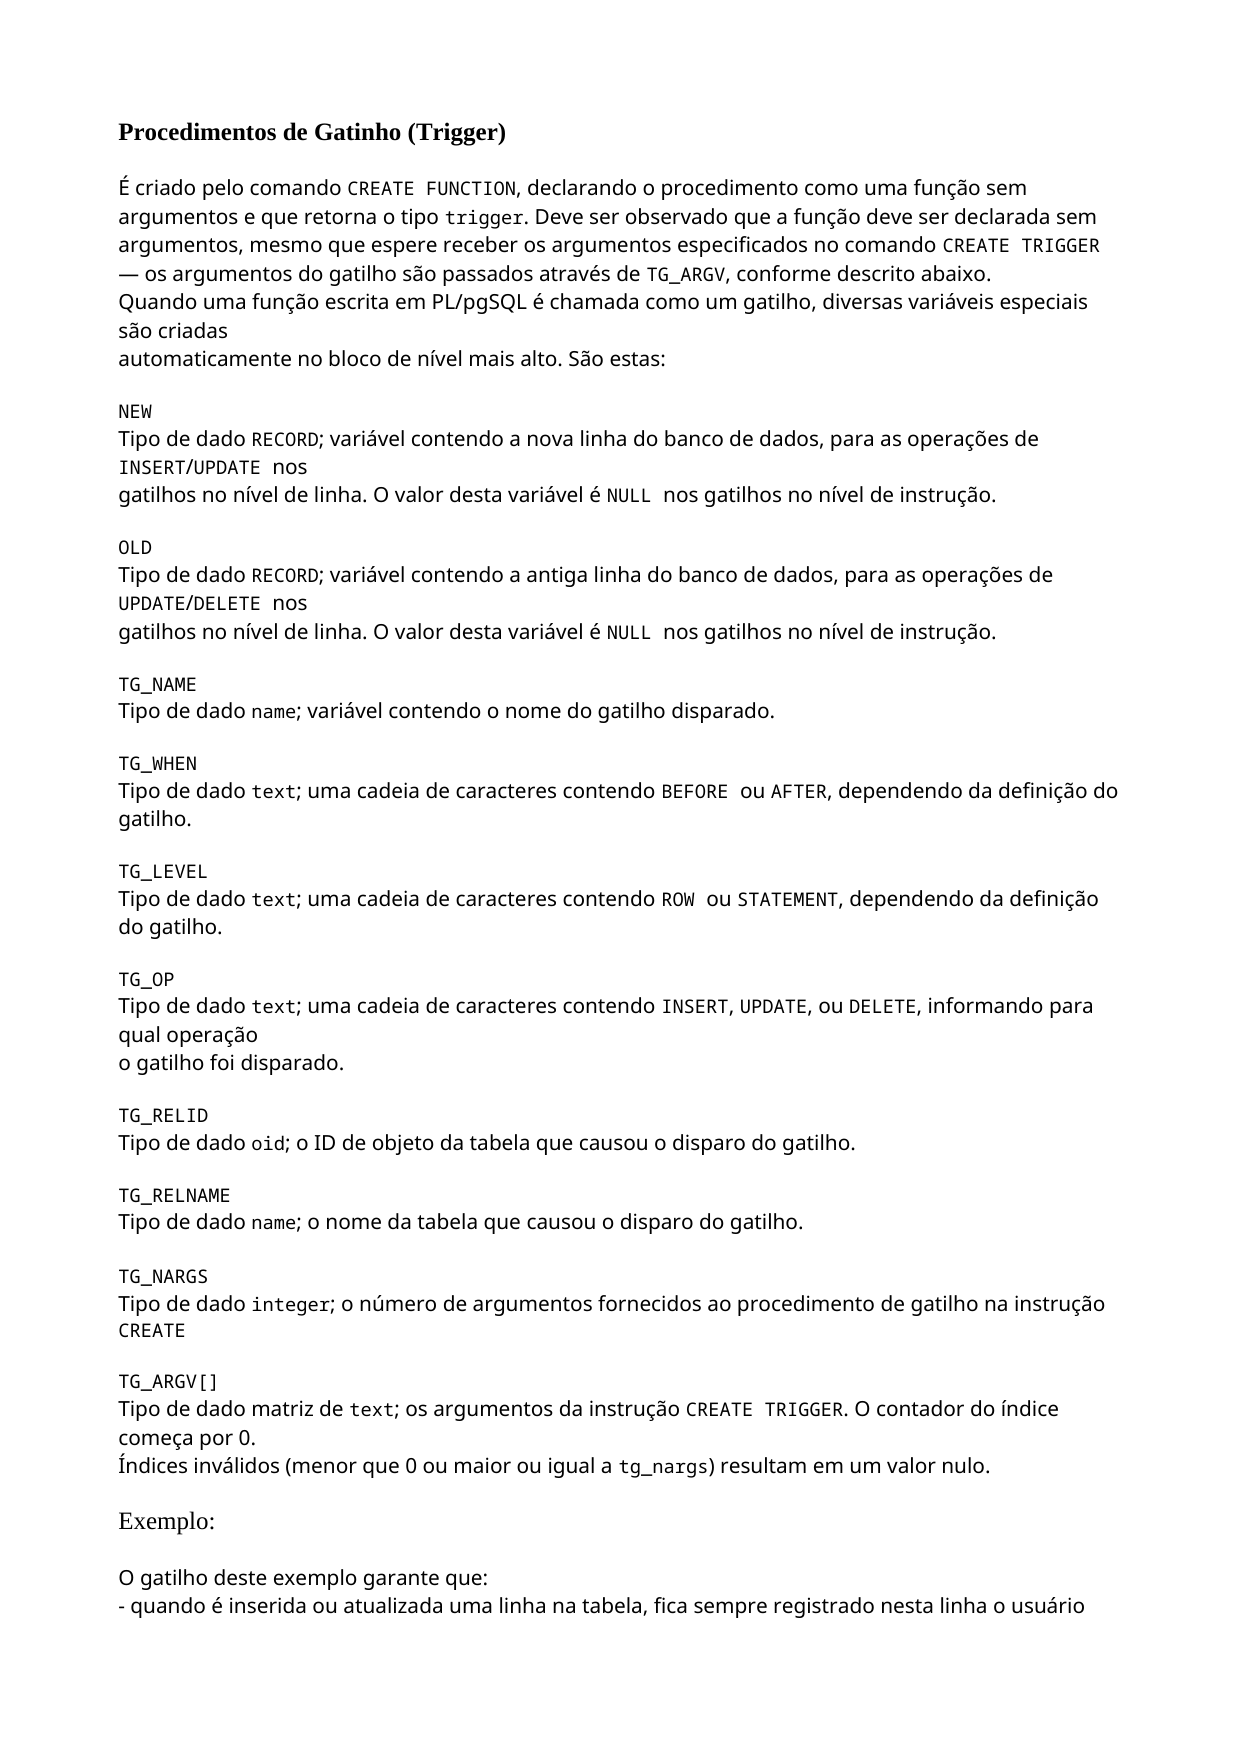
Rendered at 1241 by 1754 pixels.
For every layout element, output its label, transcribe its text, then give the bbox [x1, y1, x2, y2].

text TG_LEVEL [118, 858, 1122, 884]
text O gatilho deste exemplo garante que: [118, 1563, 1122, 1591]
text OLD [118, 534, 1122, 560]
text Tipo de dado name; o nome da tabela que causou o disparo do gatilho. [118, 1207, 1122, 1236]
text Tipo de dado matriz de text; os argumentos da instrução CREATE TRIGGER. O contador do índice começa por 0. [118, 1394, 1122, 1451]
text NEW [118, 398, 1122, 424]
text Índices inválidos (menor que 0 ou maior ou igual a tg_nargs) resultam em um valor nulo. [118, 1451, 1122, 1479]
text gatilhos no nível de linha. O valor desta variável é NULL nos gatilhos no nível de instrução. [118, 481, 1122, 509]
text Tipo de dado name; variável contendo o nome do gatilho disparado. [118, 696, 1122, 725]
text - quando é inserida ou atualizada uma linha na tabela, fica sempre registrado nesta linha o usuário [118, 1591, 1122, 1619]
text Tipo de dado integer; o número de argumentos fornecidos ao procedimento de gatilho na instrução CREATE [118, 1289, 1122, 1343]
text TG_RELID [118, 1102, 1122, 1128]
text Tipo de dado text; uma cadeia de caracteres contendo ROW ou STATEMENT, dependendo da definição do gatilho. [118, 884, 1122, 941]
text Tipo de dado text; uma cadeia de caracteres contendo INSERT, UPDATE, ou DELETE, informando para qual operação [118, 992, 1122, 1048]
text Procedimentos de Gatinho (Trigger) [118, 118, 1122, 146]
text Exemplo: [118, 1507, 1122, 1535]
text TG_ARGV[] [118, 1369, 1122, 1394]
text TG_OP [118, 966, 1122, 992]
text Quando uma função escrita em PL/pgSQL é chamada como um gatilho, diversas variáveis especiais são criadas [118, 287, 1122, 344]
text Tipo de dado RECORD; variável contendo a nova linha do banco de dados, para as operações de INSERT/UPDATE nos [118, 424, 1122, 481]
text TG_RELNAME [118, 1182, 1122, 1207]
text Tipo de dado text; uma cadeia de caracteres contendo BEFORE ou AFTER, dependendo da definição do gatilho. [118, 776, 1122, 833]
text Tipo de dado oid; o ID de objeto da tabela que causou o disparo do gatilho. [118, 1128, 1122, 1156]
text TG_NARGS [118, 1264, 1122, 1289]
text TG_WHEN [118, 750, 1122, 776]
text o gatilho foi disparado. [118, 1048, 1122, 1077]
text É criado pelo comando CREATE FUNCTION, declarando o procedimento como uma função sem argumentos e que retorna o tipo trigger. Deve ser observado que a função deve ser declarada sem argumentos, mesmo que espere receber os argumentos especificados no comando CREATE TRIGGER — os argumentos do gatilho são passados através de TG_ARGV, conforme descrito abaixo. [118, 173, 1122, 287]
text TG_NAME [118, 671, 1122, 696]
text automaticamente no bloco de nível mais alto. São estas: [118, 344, 1122, 373]
text Tipo de dado RECORD; variável contendo a antiga linha do banco de dados, para as operações de UPDATE/DELETE nos [118, 560, 1122, 617]
text gatilhos no nível de linha. O valor desta variável é NULL nos gatilhos no nível de instrução. [118, 617, 1122, 645]
